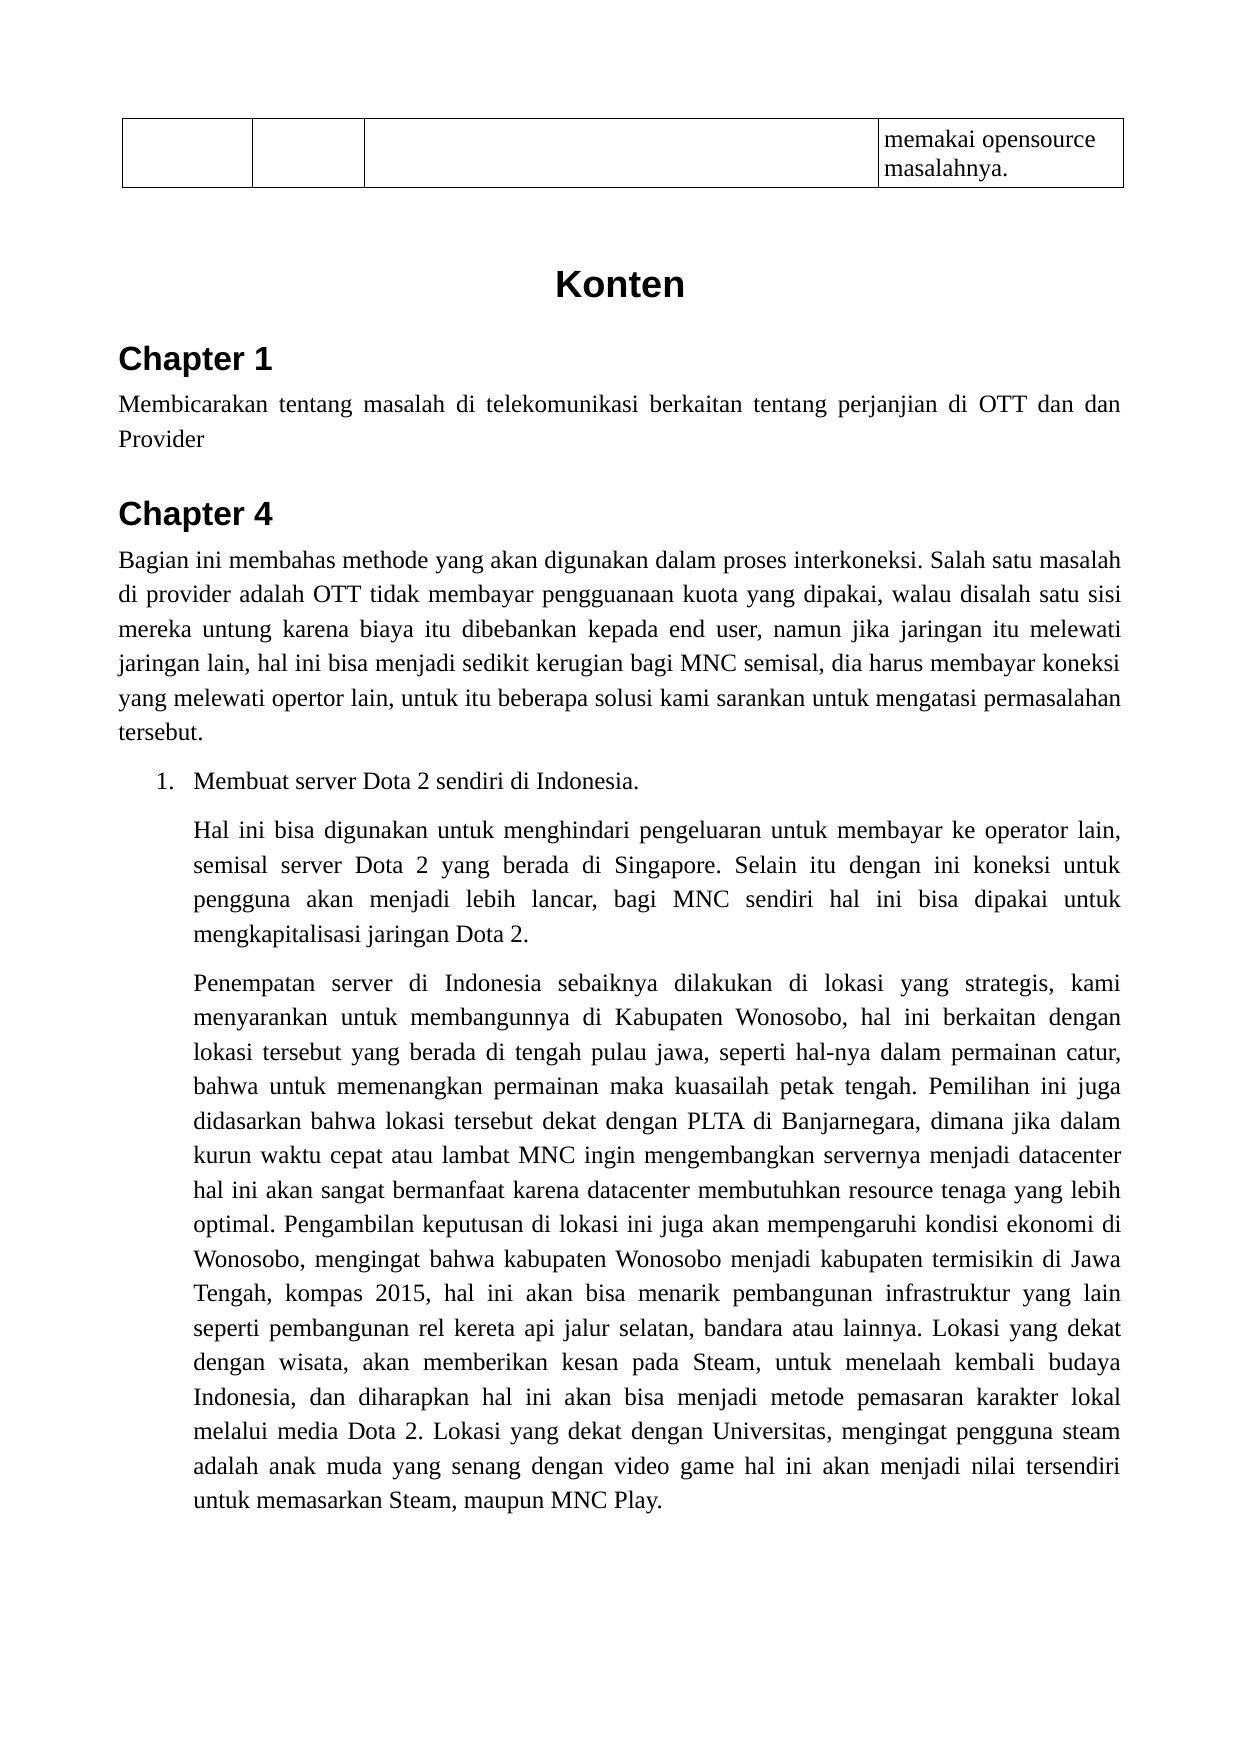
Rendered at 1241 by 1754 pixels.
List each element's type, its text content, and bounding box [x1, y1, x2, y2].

table_cell [253, 119, 364, 187]
text Membicarakan tentang masalah di telekomunikasi berkaitan tentang perjanjian di OTT dan dan Provider [118, 389, 1122, 453]
subtitle Chapter 1 [118, 338, 1122, 377]
table_cell memakai opensource masalahnya. [879, 119, 1123, 187]
list Hal ini bisa digunakan untuk menghindari pengeluaran untuk membayar ke operator lain, semisal server Dota 2 yang berada di Singapore. Selain itu dengan ini koneksi untuk pengguna akan menjadi lebih lancar, bagi MNC sendiri hal ini bisa dipakai untuk mengkapitalisasi jaringan Dota 2. [156, 816, 1122, 948]
list Membuat server Dota 2 sendiri di Indonesia. [156, 766, 1122, 795]
text Bagian ini membahas methode yang akan digunakan dalam proses interkoneksi. Salah satu masalah di provider adalah OTT tidak membayar pengguanaan kuota yang dipakai, walau disalah satu sisi mereka untung karena biaya itu dibebankan kepada end user, namun jika jaringan itu melewati jaringan lain, hal ini bisa menjadi sedikit kerugian bagi MNC semisal, dia harus membayar koneksi yang melewati opertor lain, untuk itu beberapa solusi kami sarankan untuk mengatasi permasalahan tersebut. [118, 545, 1122, 746]
table_cell [365, 119, 878, 187]
subtitle Konten [118, 261, 1122, 305]
list Penempatan server di Indonesia sebaiknya dilakukan di lokasi yang strategis, kami menyarankan untuk membangunnya di Kabupaten Wonosobo, hal ini berkaitan dengan lokasi tersebut yang berada di tengah pulau jawa, seperti hal-nya dalam permainan catur, bahwa untuk memenangkan permainan maka kuasailah petak tengah. Pemilihan ini juga didasarkan bahwa lokasi tersebut dekat dengan PLTA di Banjarnegara, dimana jika dalam kurun waktu cepat atau lambat MNC ingin mengembangkan servernya menjadi datacenter hal ini akan sangat bermanfaat karena datacenter membutuhkan resource tenaga yang lebih optimal. Pengambilan keputusan di lokasi ini juga akan mempengaruhi kondisi ekonomi di Wonosobo, mengingat bahwa kabupaten Wonosobo menjadi kabupaten termisikin di Jawa Tengah, kompas 2015, hal ini akan bisa menarik pembangunan infrastruktur yang lain seperti pembangunan rel kereta api jalur selatan, bandara atau lainnya. Lokasi yang dekat dengan wisata, akan memberikan kesan pada Steam, untuk menelaah kembali budaya Indonesia, dan diharapkan hal ini akan bisa menjadi metode pemasaran karakter lokal melalui media Dota 2. Lokasi yang dekat dengan Universitas, mengingat pengguna steam adalah anak muda yang senang dengan video game hal ini akan menjadi nilai tersendiri untuk memasarkan Steam, maupun MNC Play. [156, 968, 1122, 1514]
subtitle Chapter 4 [118, 494, 1122, 532]
table_cell [123, 119, 252, 187]
